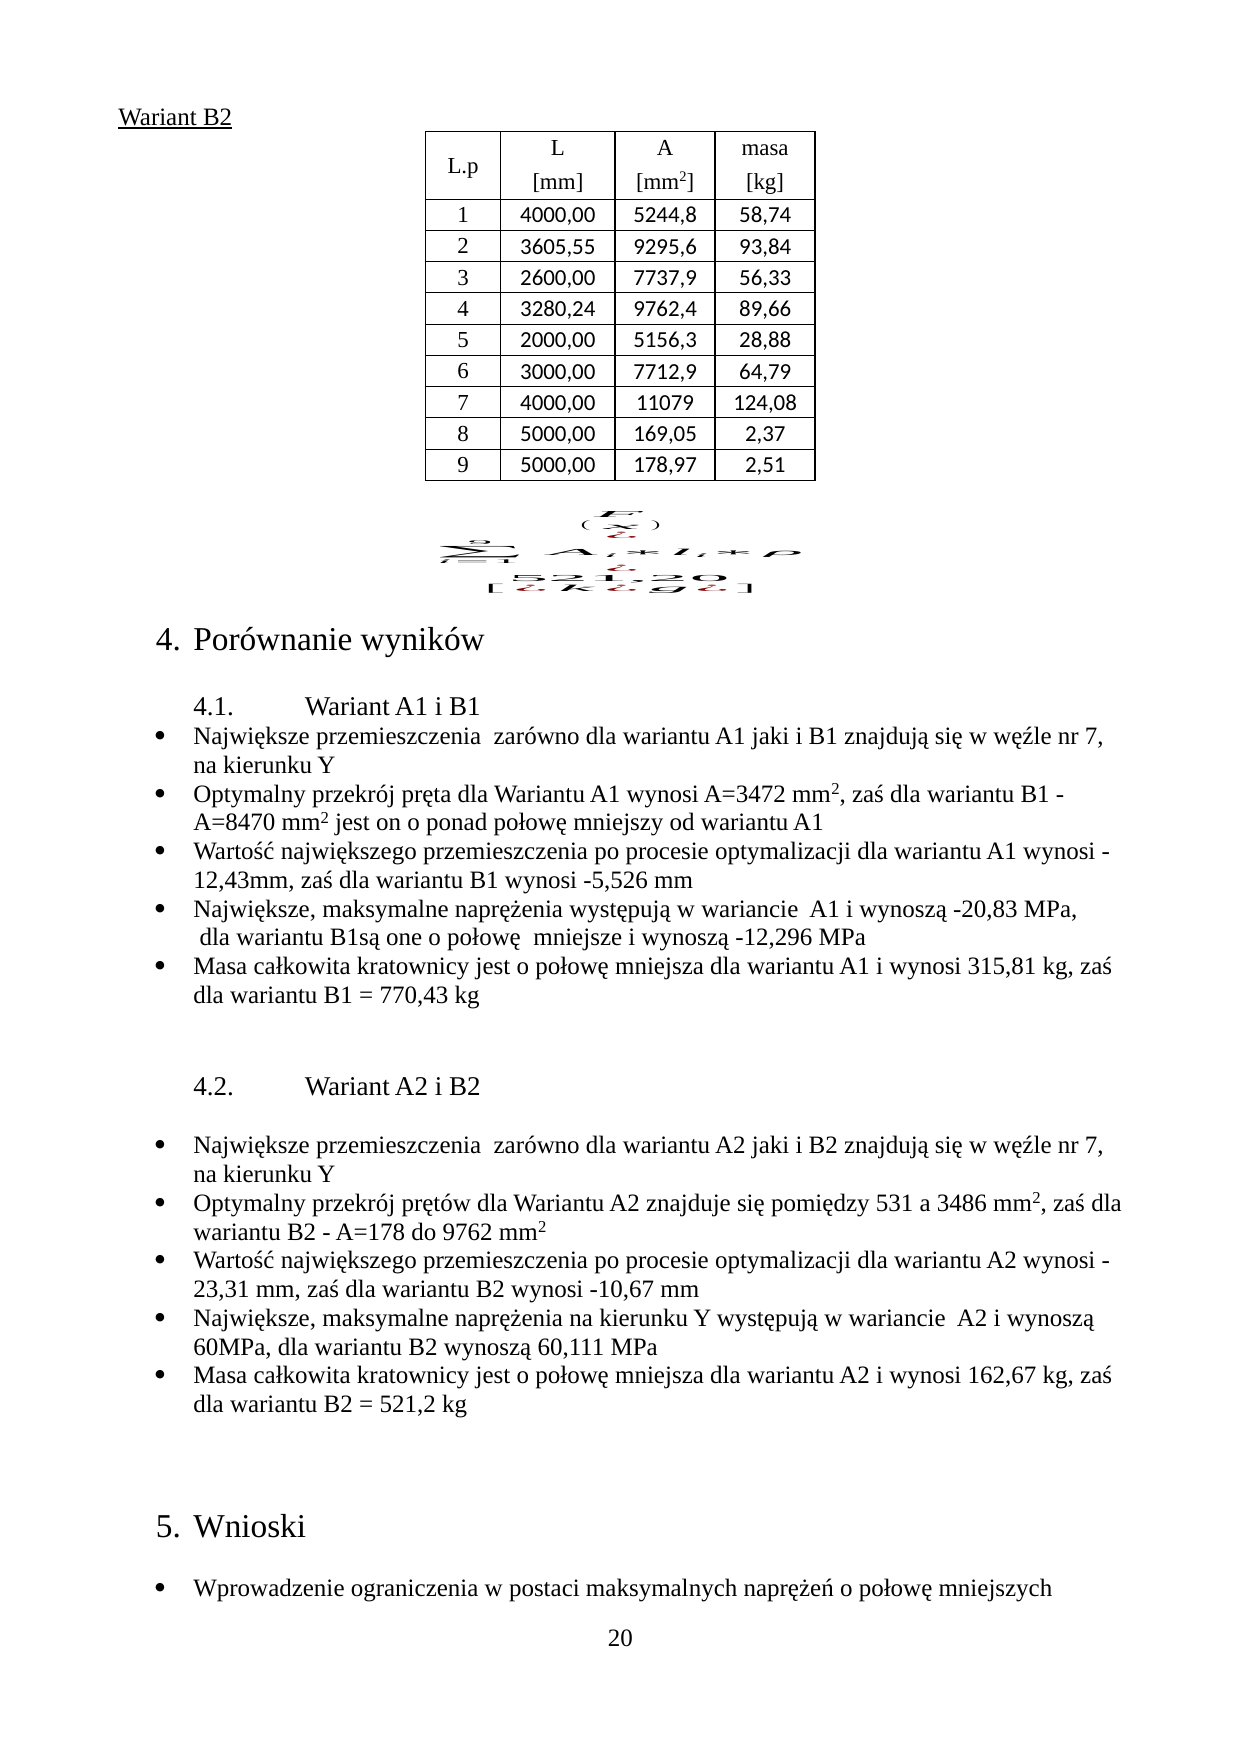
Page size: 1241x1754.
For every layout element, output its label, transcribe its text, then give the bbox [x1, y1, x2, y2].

table_cell [mm2] [616, 163, 714, 198]
list dla wariantu B1są one o połowę mniejsze i wynoszą -12,296 MPa [193, 922, 1122, 951]
table_cell 9762,4 [616, 293, 714, 323]
table_cell 5244,8 [616, 200, 714, 230]
table_cell 89,66 [716, 293, 814, 323]
table_cell 3 [426, 262, 500, 292]
table_cell 2000,00 [501, 325, 614, 355]
table_cell [kg] [716, 163, 814, 198]
table_cell 9295,6 [616, 231, 714, 261]
table_header L [501, 132, 614, 162]
list Optymalny przekrój pręta dla Wariantu A1 wynosi A=3472 mm2, zaś dla wariantu B1 - A=8470 mm2 jest on o ponad połowę mniejszy od wariantu A1 [156, 779, 1122, 836]
list Wartość największego przemieszczenia po procesie optymalizacji dla wariantu A1 wynosi -12,43mm, zaś dla wariantu B1 wynosi -5,526 mm [156, 836, 1122, 894]
table_cell 2,37 [716, 418, 814, 448]
list Wnioski [156, 1506, 1122, 1544]
table_cell 9 [426, 450, 500, 480]
table_cell 7737,9 [616, 262, 714, 292]
list Wprowadzenie ograniczenia w postaci maksymalnych naprężeń o połowę mniejszych [156, 1573, 1122, 1602]
table_cell 56,33 [716, 262, 814, 292]
table_cell 6 [426, 356, 500, 386]
list Wariant A2 i B2 [193, 1070, 1122, 1102]
table_cell 169,05 [616, 418, 714, 448]
list Największe, maksymalne naprężenia występują w wariancie A1 i wynoszą -20,83 MPa, [156, 894, 1122, 922]
table_cell 28,88 [716, 325, 814, 355]
table_cell 7712,9 [616, 356, 714, 386]
table_cell 3605,55 [501, 231, 614, 261]
table_cell 93,84 [716, 231, 814, 261]
table_cell 3000,00 [501, 356, 614, 386]
table_cell 5 [426, 325, 500, 355]
list Masa całkowita kratownicy jest o połowę mniejsza dla wariantu A2 i wynosi 162,67 kg, zaś dla wariantu B2 = 521,2 kg [156, 1360, 1122, 1418]
table_cell 5000,00 [501, 418, 614, 448]
table_cell 8 [426, 418, 500, 448]
table_cell 3280,24 [501, 293, 614, 323]
list Porównanie wyników [156, 619, 1122, 657]
table_cell 4000,00 [501, 200, 614, 230]
table_cell 7 [426, 387, 500, 417]
list Największe przemieszczenia zarówno dla wariantu A1 jaki i B1 znajdują się w węźle nr 7, na kierunku Y [156, 721, 1122, 779]
list Największe, maksymalne naprężenia na kierunku Y występują w wariancie A2 i wynoszą 60MPa, dla wariantu B2 wynoszą 60,111 MPa [156, 1303, 1122, 1360]
table_cell 124,08 [716, 387, 814, 417]
table_cell 2,51 [716, 450, 814, 480]
table_cell 11079 [616, 387, 714, 417]
table_cell 1 [426, 200, 500, 230]
table_cell 5000,00 [501, 450, 614, 480]
table_cell 178,97 [616, 450, 714, 480]
list Wariant A1 i B1 [193, 690, 1122, 721]
table_cell 64,79 [716, 356, 814, 386]
list Największe przemieszczenia zarówno dla wariantu A2 jaki i B2 znajdują się w węźle nr 7, na kierunku Y [156, 1130, 1122, 1188]
list Masa całkowita kratownicy jest o połowę mniejsza dla wariantu A1 i wynosi 315,81 kg, zaś dla wariantu B1 = 770,43 kg [156, 951, 1122, 1009]
table_cell [mm] [501, 163, 614, 198]
table_header A [616, 132, 714, 162]
list Optymalny przekrój prętów dla Wariantu A2 znajduje się pomiędzy 531 a 3486 mm2, zaś dla wariantu B2 - A=178 do 9762 mm2 [156, 1188, 1122, 1245]
table_cell 2 [426, 231, 500, 261]
table_cell 58,74 [716, 200, 814, 230]
table_cell 4000,00 [501, 387, 614, 417]
table_header L.p [426, 132, 500, 198]
text Wariant B2 [118, 102, 1122, 131]
table_cell 5156,3 [616, 325, 714, 355]
list Wartość największego przemieszczenia po procesie optymalizacji dla wariantu A2 wynosi -23,31 mm, zaś dla wariantu B2 wynosi -10,67 mm [156, 1245, 1122, 1303]
table_cell 2600,00 [501, 262, 614, 292]
table_header masa [716, 132, 814, 162]
table_cell 4 [426, 293, 500, 323]
